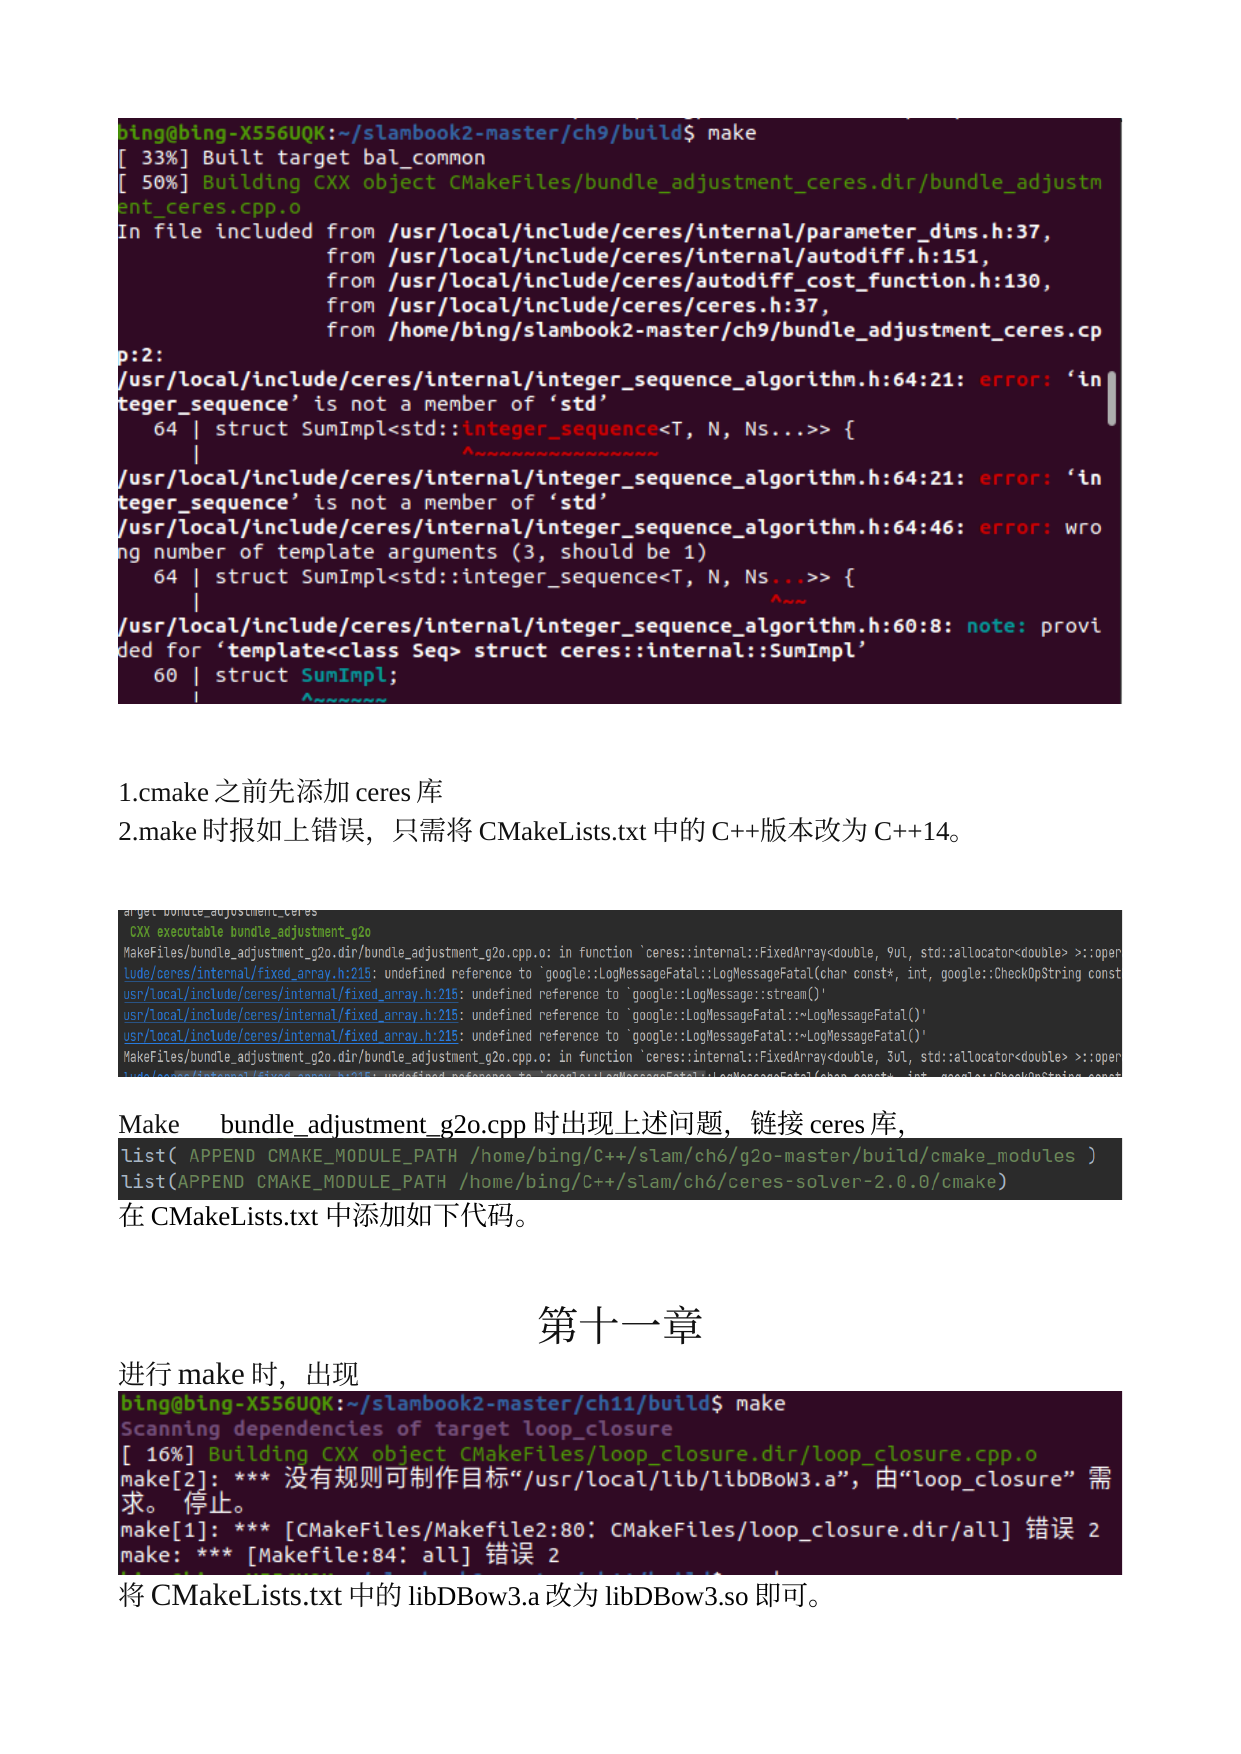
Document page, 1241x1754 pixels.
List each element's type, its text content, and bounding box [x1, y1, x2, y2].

text 2.make时报如上错误，只需将CMakeLists.txt中的C++版本改为C++14。 [118, 809, 1122, 848]
picture [118, 118, 1123, 704]
picture [118, 1138, 1123, 1200]
text 将CMakeLists.txt中的libDBow3.a改为libDBow3.so即可。 [118, 1575, 1122, 1613]
text 第十一章 [118, 1293, 1122, 1353]
picture [118, 910, 1123, 1077]
text Make bundle_adjustment_g2o.cpp 时出现上述问题，链接ceres库， [118, 1108, 1122, 1138]
text 在CMakeLists.txt 中添加如下代码。 [118, 1200, 1122, 1231]
text 1.cmake之前先添加ceres库 [118, 770, 1122, 809]
text 进行make时，出现 [118, 1353, 1122, 1391]
picture [118, 1391, 1123, 1575]
